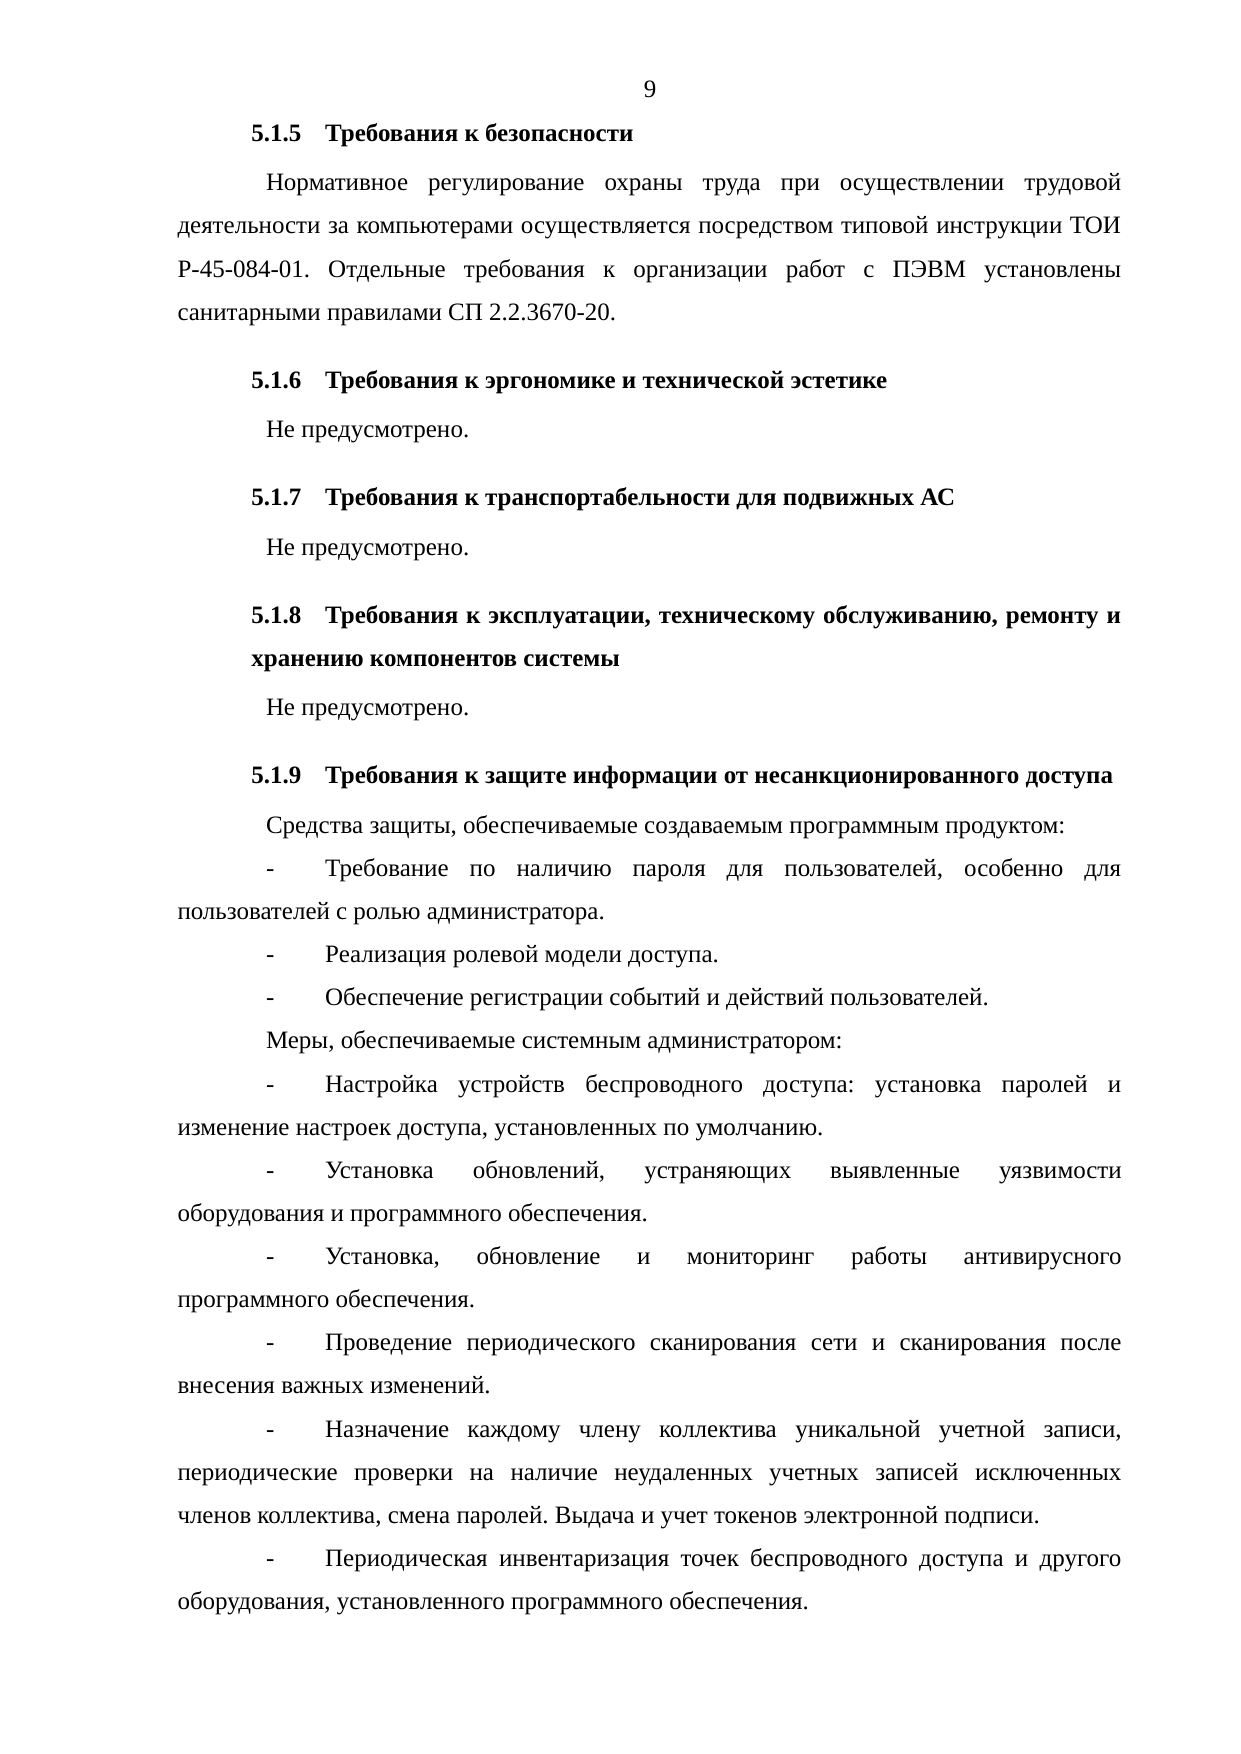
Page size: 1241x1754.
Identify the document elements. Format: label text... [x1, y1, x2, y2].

text Не предусмотрено. [177, 692, 1122, 721]
text Нормативное регулирование охраны труда при осуществлении трудовой деятельности за компьютерами осуществляется посредством типовой инструкции ТОИ Р-45-084-01. Отдельные требования к организации работ с ПЭВМ установлены санитарными правилами СП 2.2.3670-20. [177, 167, 1122, 326]
subtitle Требования к эргономике и технической эстетике [251, 365, 1122, 394]
list Периодическая инвентаризация точек беспроводного доступа и другого оборудования, установленного программного обеспечения. [177, 1543, 1122, 1615]
subtitle Требования к транспортабельности для подвижных АС [251, 482, 1122, 511]
subtitle Требования к защите информации от несанкционированного доступа [251, 761, 1122, 789]
list Реализация ролевой модели доступа. [177, 939, 1122, 968]
text Меры, обеспечиваемые системным администратором: [177, 1026, 1122, 1054]
text Не предусмотрено. [177, 414, 1122, 443]
subtitle Требования к эксплуатации, техническому обслуживанию, ремонту и хранению компонентов системы [251, 600, 1122, 672]
subtitle Требования к безопасности [251, 118, 1122, 147]
list Установка обновлений, устраняющих выявленные уязвимости оборудования и программного обеспечения. [177, 1155, 1122, 1227]
list Назначение каждому члену коллектива уникальной учетной записи, периодические проверки на наличие неудаленных учетных записей исключенных членов коллектива, смена паролей. Выдача и учет токенов электронной подписи. [177, 1414, 1122, 1529]
list Настройка устройств беспроводного доступа: установка паролей и изменение настроек доступа, установленных по умолчанию. [177, 1069, 1122, 1141]
list Обеспечение регистрации событий и действий пользователей. [177, 982, 1122, 1011]
list Проведение периодического сканирования сети и сканирования после внесения важных изменений. [177, 1327, 1122, 1399]
list Требование по наличию пароля для пользователей, особенно для пользователей с ролью администратора. [177, 853, 1122, 925]
text Средства защиты, обеспечиваемые создаваемым программным продуктом: [177, 810, 1122, 839]
list Установка, обновление и мониторинг работы антивирусного программного обеспечения. [177, 1241, 1122, 1313]
text Не предусмотрено. [177, 532, 1122, 561]
